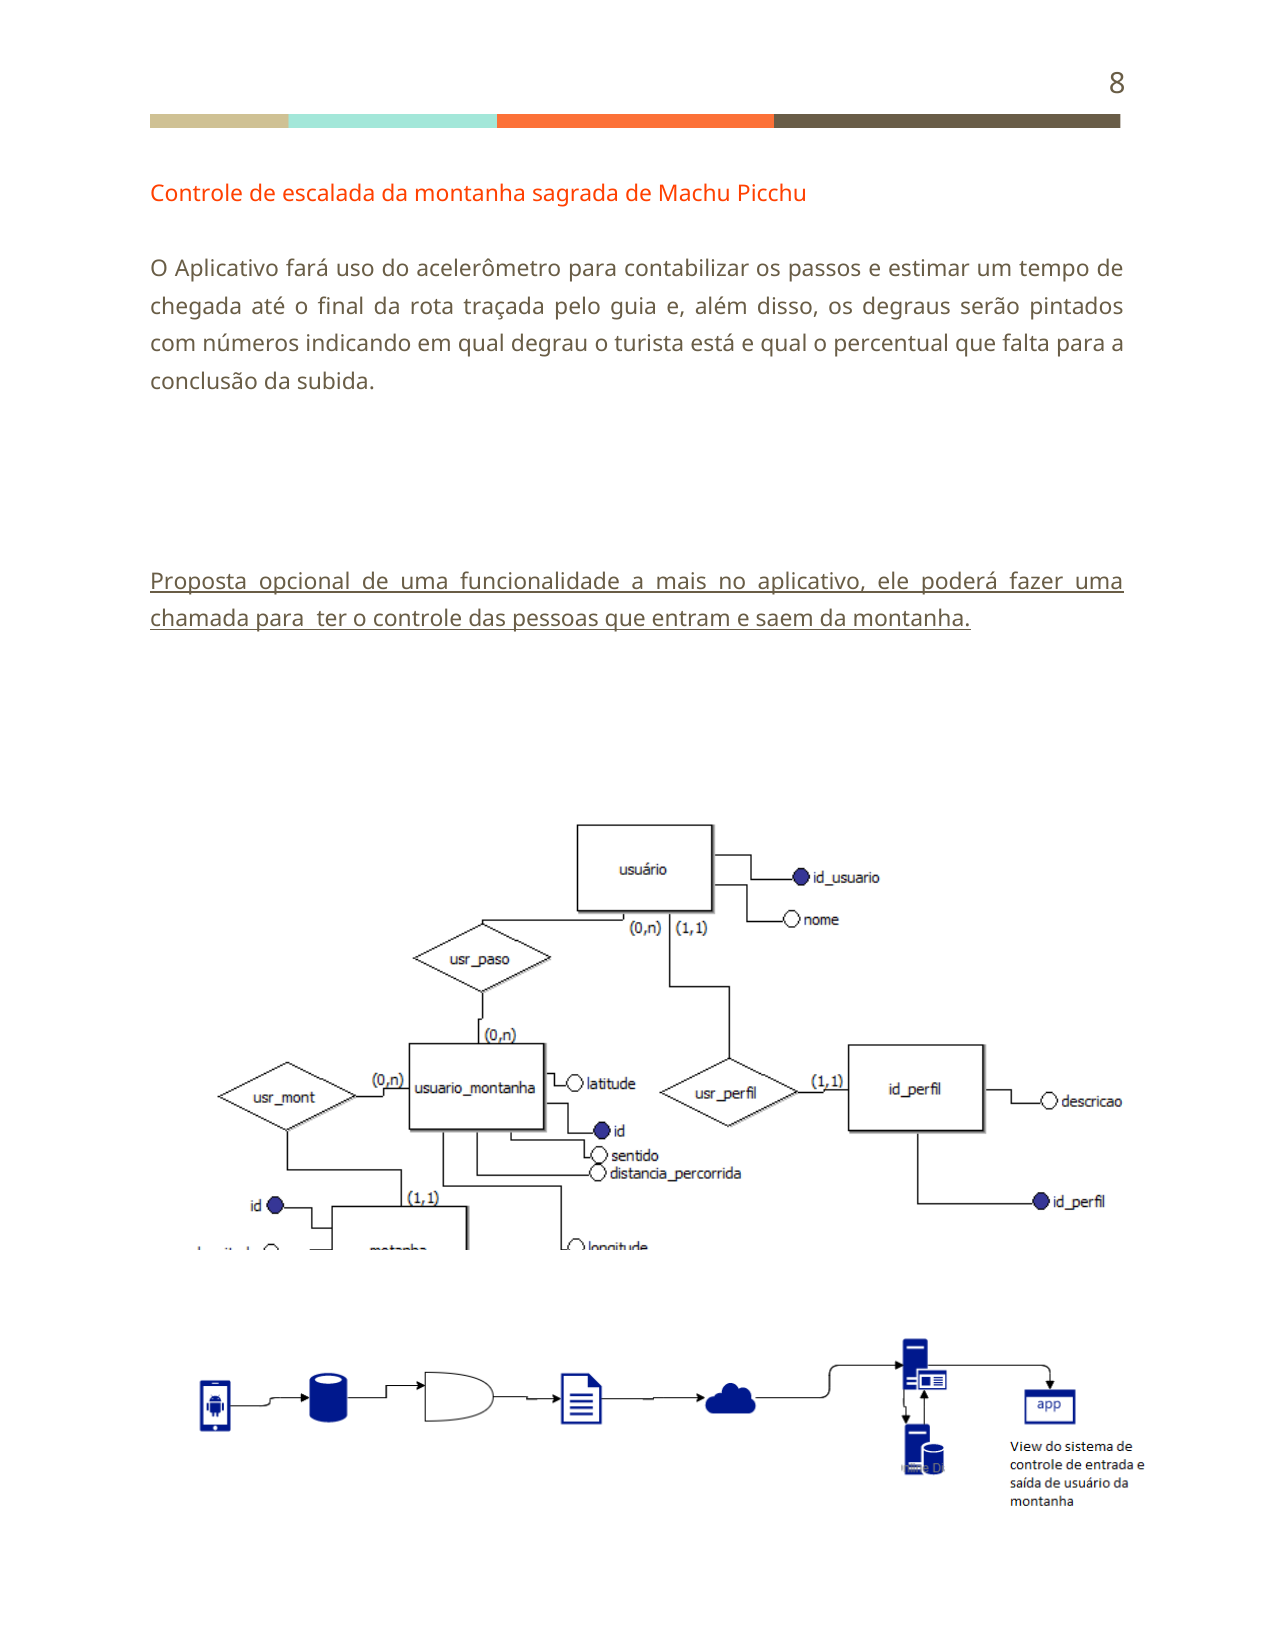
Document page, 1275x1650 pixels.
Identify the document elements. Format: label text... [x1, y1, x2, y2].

text O Aplicativo fará uso do acelerômetro para contabilizar os passos e estimar um tempo de chegada até o final da rota traçada pelo guia e, além disso, os degraus serão pintados com números indicando em qual degrau o turista está e qual o percentual que falta para a conclusão da subida. [150, 252, 1125, 396]
picture [150, 114, 1121, 128]
picture [90, 689, 1227, 1650]
text Proposta opcional de uma funcionalidade a mais no aplicativo, ele poderá fazer uma chamada para ter o controle das pessoas que entram e saem da montanha. [150, 565, 1125, 633]
text Controle de escalada da montanha sagrada de Machu Picchu [150, 177, 1125, 208]
